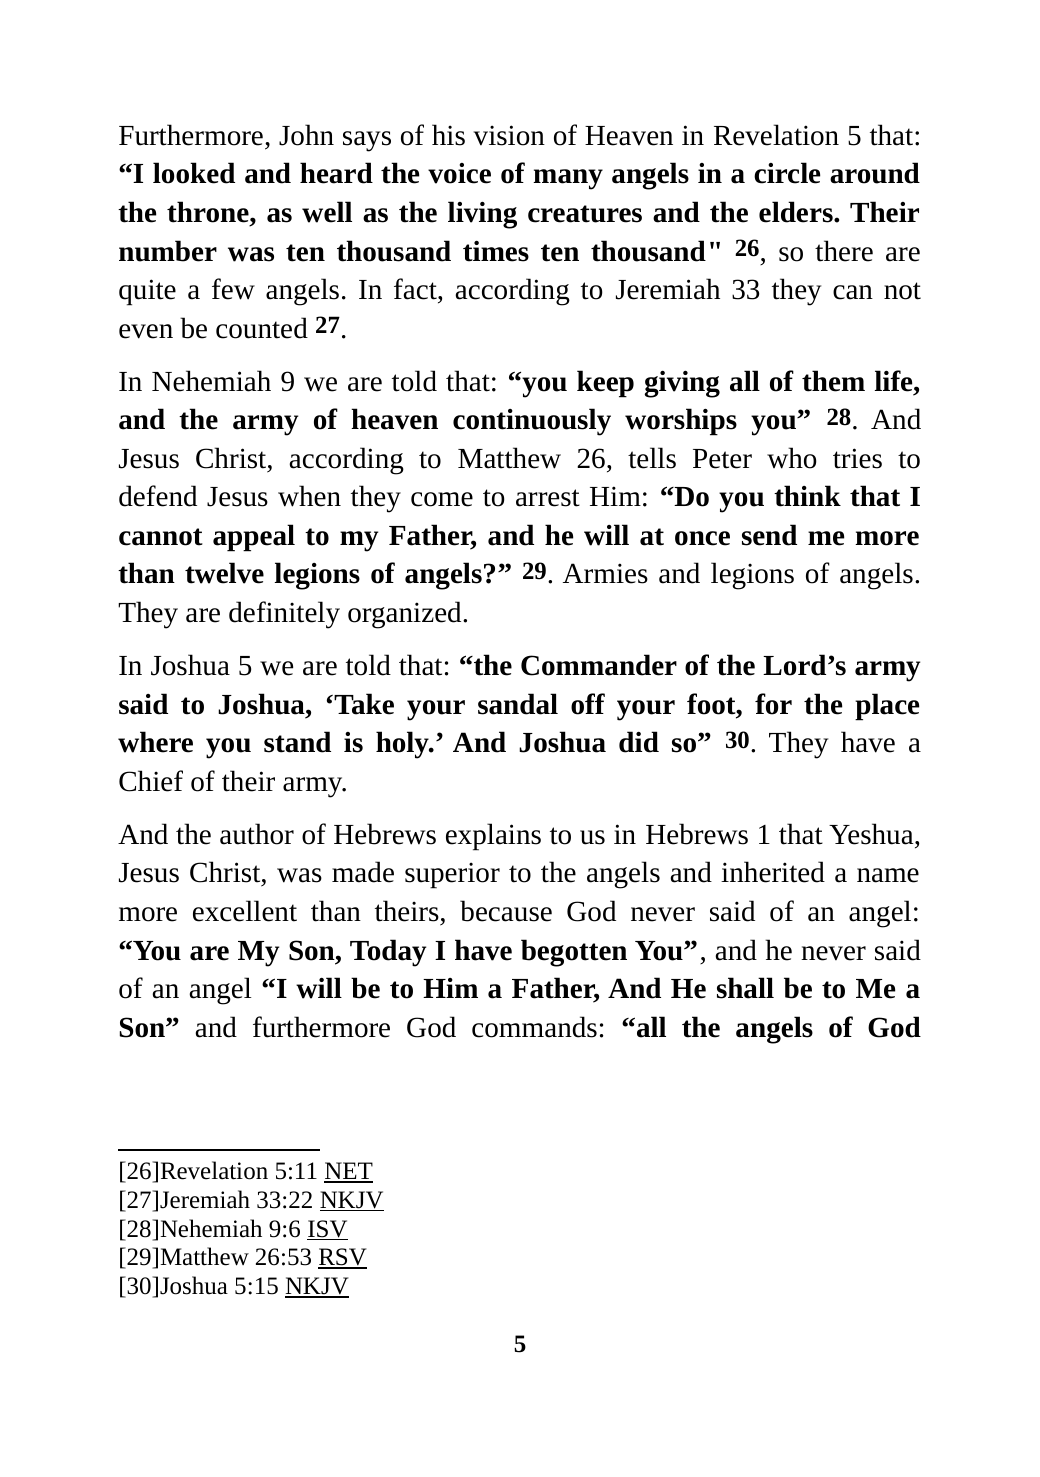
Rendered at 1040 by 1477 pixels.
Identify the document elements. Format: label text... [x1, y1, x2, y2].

text And the author of Hebrews explains to us in Hebrews 1 that Yeshua, Jesus Christ, was made superior to the angels and inherited a name more excellent than theirs, because God never said of an angel: “You are My Son, Today I have begotten You”, and he never said of an angel “I will be to Him a Father, And He shall be to Me a Son” and furthermore God commands: “all the angels of God worship Him” quoting Psalms 2 , 1st Chronicles 17 and 2nd Samuel 7 . [118, 817, 921, 1043]
text Matthew 26:53 RSV [118, 1242, 921, 1271]
text Jeremiah 33:22 NKJV [118, 1185, 921, 1214]
text Nehemiah 9:6 ISV [118, 1214, 921, 1242]
text In Joshua 5 we are told that: “the Commander of the Lord’s army said to Joshua, ‘Take your sandal off your foot, for the place where you stand is holy.’ And Joshua did so” . They have a Chief of their army. [118, 648, 921, 797]
text Joshua 5:15 NKJV [118, 1271, 921, 1300]
text In Nehemiah 9 we are told that: “you keep giving all of them life, and the army of heaven continuously worships you” . And Jesus Christ, according to Matthew 26, tells Peter who tries to defend Jesus when they come to arrest Him: “Do you think that I cannot appeal to my Father, and he will at once send me more than twelve legions of angels?” . Armies and legions of angels. They are definitely organized. [118, 364, 921, 629]
text Revelation 5:11 NET [118, 1156, 921, 1185]
text Furthermore, John says of his vision of Heaven in Revelation 5 that: “I looked and heard the voice of many angels in a circle around the throne, as well as the living creatures and the elders. Their number was ten thousand times ten thousand" , so there are quite a few angels. In fact, according to Jeremiah 33 they can not even be counted . [118, 118, 921, 344]
